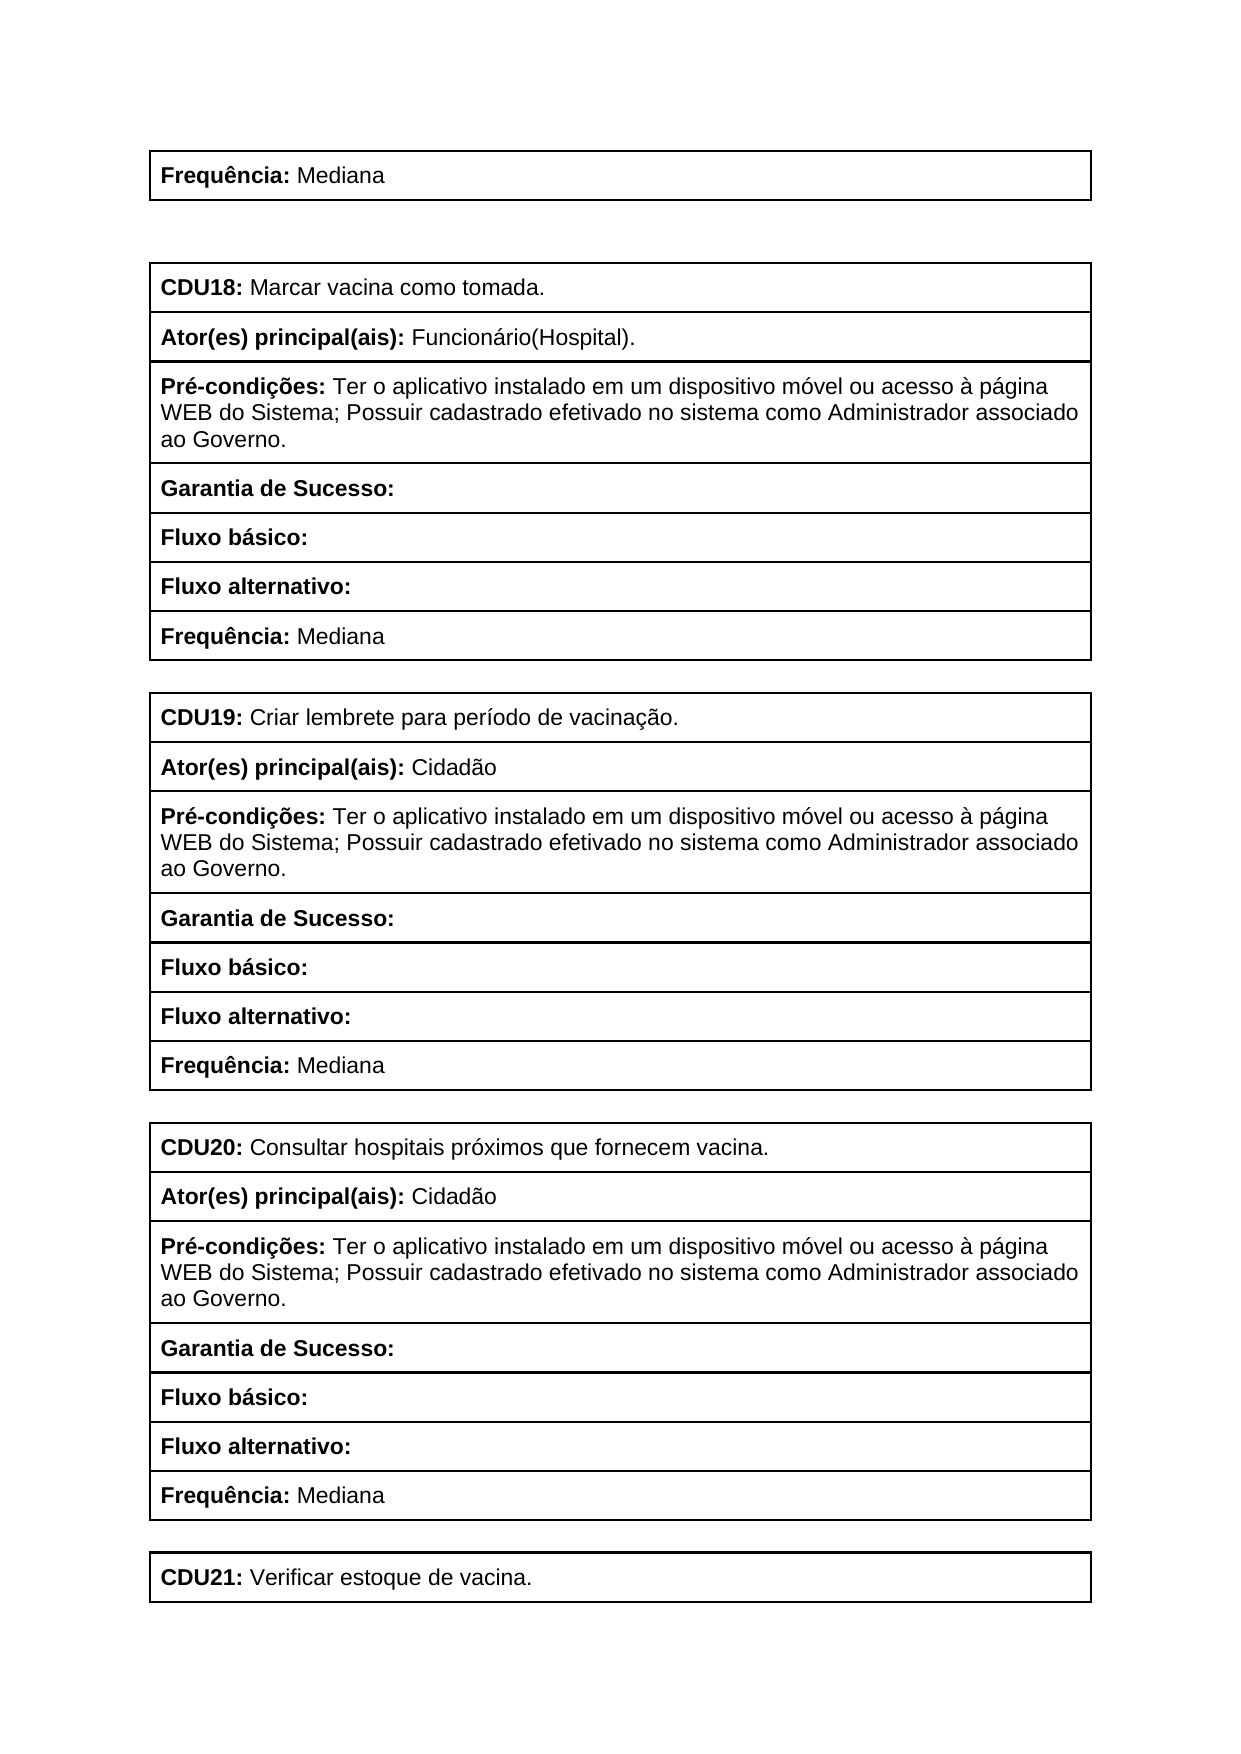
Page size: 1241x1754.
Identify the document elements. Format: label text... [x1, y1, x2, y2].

table_cell Fluxo alternativo: [151, 1423, 1090, 1470]
table_header CDU20: Consultar hospitais próximos que fornecem vacina. [151, 1124, 1090, 1171]
table_header CDU21: Verificar estoque de vacina. [151, 1554, 1090, 1601]
table_cell Garantia de Sucesso: [151, 464, 1090, 512]
table_cell Ator(es) principal(ais): Cidadão [151, 1173, 1090, 1220]
table_cell Pré-condições: Ter o aplicativo instalado em um dispositivo móvel ou acesso à página WEB do Sistema; Possuir cadastrado efetivado no sistema como Administrador associado ao Governo. [151, 792, 1090, 892]
table_cell Frequência: Mediana [151, 152, 1090, 199]
table_cell Frequência: Mediana [151, 1042, 1090, 1089]
table_cell Frequência: Mediana [151, 1472, 1090, 1519]
table_cell Garantia de Sucesso: [151, 894, 1090, 941]
table_cell Ator(es) principal(ais): Funcionário(Hospital). [151, 313, 1090, 360]
table_header CDU19: Criar lembrete para período de vacinação. [151, 694, 1090, 741]
table_cell Pré-condições: Ter o aplicativo instalado em um dispositivo móvel ou acesso à página WEB do Sistema; Possuir cadastrado efetivado no sistema como Administrador associado ao Governo. [151, 363, 1090, 462]
table_cell Fluxo alternativo: [151, 993, 1090, 1040]
table_cell Ator(es) principal(ais): Cidadão [151, 743, 1090, 790]
table_cell Frequência: Mediana [151, 612, 1090, 659]
table_cell Garantia de Sucesso: [151, 1324, 1090, 1371]
table_cell Fluxo alternativo: [151, 563, 1090, 610]
table_header CDU18: Marcar vacina como tomada. [151, 264, 1090, 311]
table_cell Fluxo básico: [151, 944, 1090, 991]
table_cell Fluxo básico: [151, 1374, 1090, 1421]
table_cell Pré-condições: Ter o aplicativo instalado em um dispositivo móvel ou acesso à página WEB do Sistema; Possuir cadastrado efetivado no sistema como Administrador associado ao Governo. [151, 1222, 1090, 1322]
table_cell Fluxo básico: [151, 514, 1090, 561]
